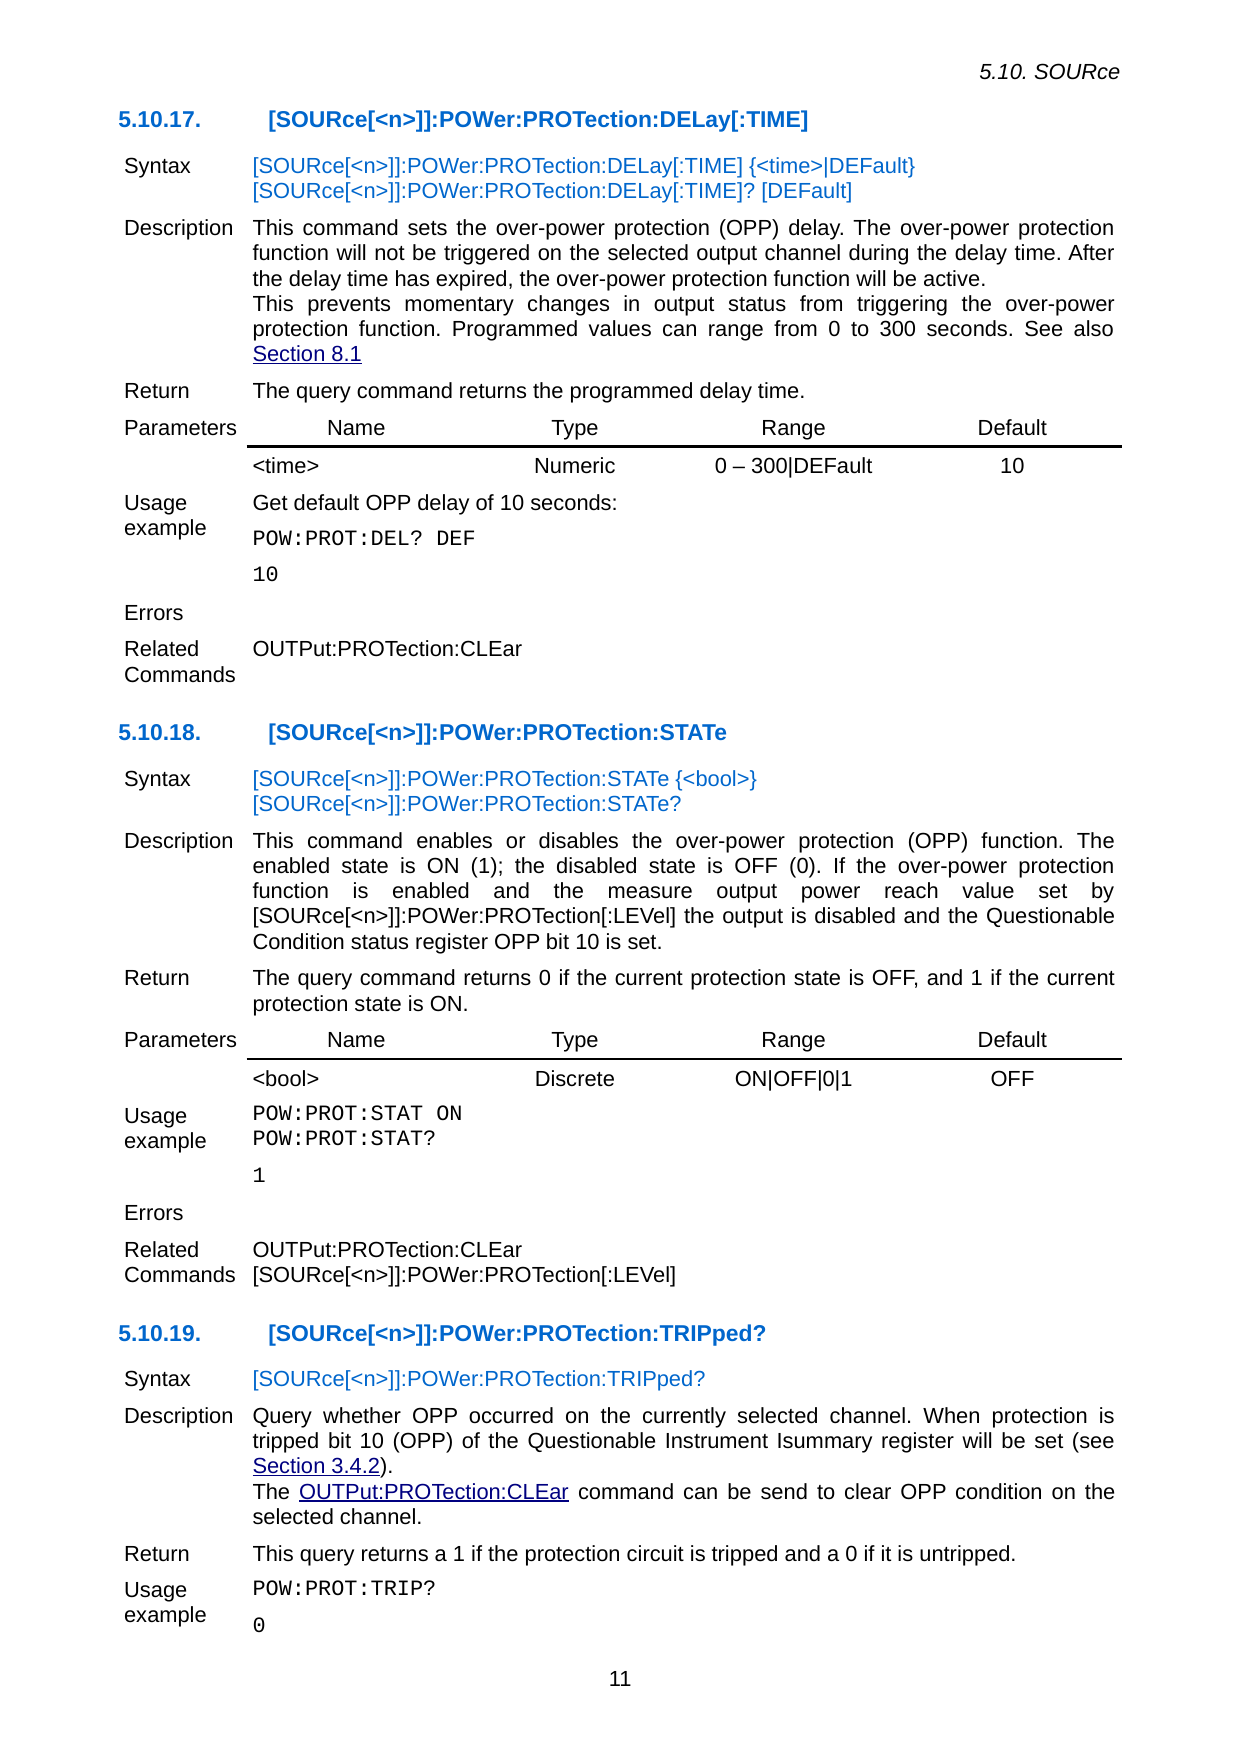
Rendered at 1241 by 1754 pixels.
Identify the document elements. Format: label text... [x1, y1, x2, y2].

table_cell The query command returns the programmed delay time. [247, 372, 1122, 409]
table_cell Usage example [118, 1571, 247, 1644]
table_cell Usage example [118, 484, 247, 594]
subtitle [SOURce[<n>]]:POWer:PROTection:TRIPped? [118, 1319, 1122, 1346]
table_header [SOURce[<n>]]:POWer:PROTection:STATe {<bool>} [SOURce[<n>]]:POWer:PROTection:STATe? [247, 760, 1122, 822]
table_cell Return [118, 372, 247, 409]
table_cell Name [247, 409, 465, 445]
table_header Syntax [118, 1361, 247, 1397]
table_cell Errors [118, 1194, 247, 1231]
subtitle [SOURce[<n>]]:POWer:PROTection:DELay[:TIME] [118, 106, 1122, 133]
table_cell Return [118, 1535, 247, 1571]
table_cell <time> [247, 448, 465, 484]
table_cell Description [118, 822, 247, 959]
table_cell Name [247, 1021, 465, 1058]
table_cell Related Commands [118, 631, 247, 692]
table_cell Query whether OPP occurred on the currently selected channel. When protection is tripped bit 10 (OPP) of the Questionable Instrument Isummary register will be set (see Section 3.4.2). The OUTPut:PROTection:CLEar command can be send to clear OPP condition on the selected channel. [247, 1397, 1122, 1535]
table_cell OFF [903, 1060, 1122, 1097]
table_header Syntax [118, 148, 247, 209]
table_cell POW:PROT:STAT ON POW:PROT:STAT? 1 [247, 1097, 1122, 1194]
table_cell ON|OFF|0|1 [684, 1060, 903, 1097]
table_cell Parameters [118, 1021, 247, 1097]
table_cell Type [465, 1021, 684, 1058]
table_cell POW:PROT:TRIP? 0 [247, 1571, 1122, 1644]
table_cell This command sets the over-power protection (OPP) delay. The over-power protection function will not be triggered on the selected output channel during the delay time. After the delay time has expired, the over-power protection function will be active. This prevents momentary changes in output status from triggering the over-power protection function. Programmed values can range from 0 to 300 seconds. See also Section 8.1 [247, 209, 1122, 372]
table_header [SOURce[<n>]]:POWer:PROTection:TRIPped? [247, 1361, 1122, 1397]
table_cell Usage example [118, 1097, 247, 1194]
table_header [SOURce[<n>]]:POWer:PROTection:DELay[:TIME] {<time>|DEFault} [SOURce[<n>]]:POWer:PROTection:DELay[:TIME]? [DEFault] [247, 148, 1122, 209]
table_cell OUTPut:PROTection:CLEar [247, 631, 1122, 692]
table_cell Range [684, 409, 903, 445]
table_cell Discrete [465, 1060, 684, 1097]
table_cell Parameters [118, 409, 247, 484]
table_cell Default [903, 1021, 1122, 1058]
table_cell Range [684, 1021, 903, 1058]
table_cell Numeric [465, 448, 684, 484]
table_cell Related Commands [118, 1231, 247, 1293]
table_cell 10 [903, 448, 1122, 484]
table_cell Get default OPP delay of 10 seconds: POW:PROT:DEL? DEF 10 [247, 484, 1122, 594]
table_cell Return [118, 960, 247, 1021]
table_cell Description [118, 209, 247, 372]
table_cell The query command returns 0 if the current protection state is OFF, and 1 if the current protection state is ON. [247, 960, 1122, 1021]
subtitle [SOURce[<n>]]:POWer:PROTection:STATe [118, 719, 1122, 745]
table_cell Description [118, 1397, 247, 1535]
table_cell Type [465, 409, 684, 445]
table_cell [247, 594, 1122, 631]
table_cell OUTPut:PROTection:CLEar [SOURce[<n>]]:POWer:PROTection[:LEVel] [247, 1231, 1122, 1293]
table_cell This query returns a 1 if the protection circuit is tripped and a 0 if it is untripped. [247, 1535, 1122, 1571]
table_cell Default [903, 409, 1122, 445]
table_cell Errors [118, 594, 247, 631]
table_header Syntax [118, 760, 247, 822]
table_cell This command enables or disables the over-power protection (OPP) function. The enabled state is ON (1); the disabled state is OFF (0). If the over-power protection function is enabled and the measure output power reach value set by [SOURce[<n>]]:POWer:PROTection[:LEVel] the output is disabled and the Questionable Condition status register OPP bit 10 is set. [247, 822, 1122, 959]
table_cell 0 – 300|DEFault [684, 448, 903, 484]
table_cell <bool> [247, 1060, 465, 1097]
table_cell [247, 1194, 1122, 1231]
